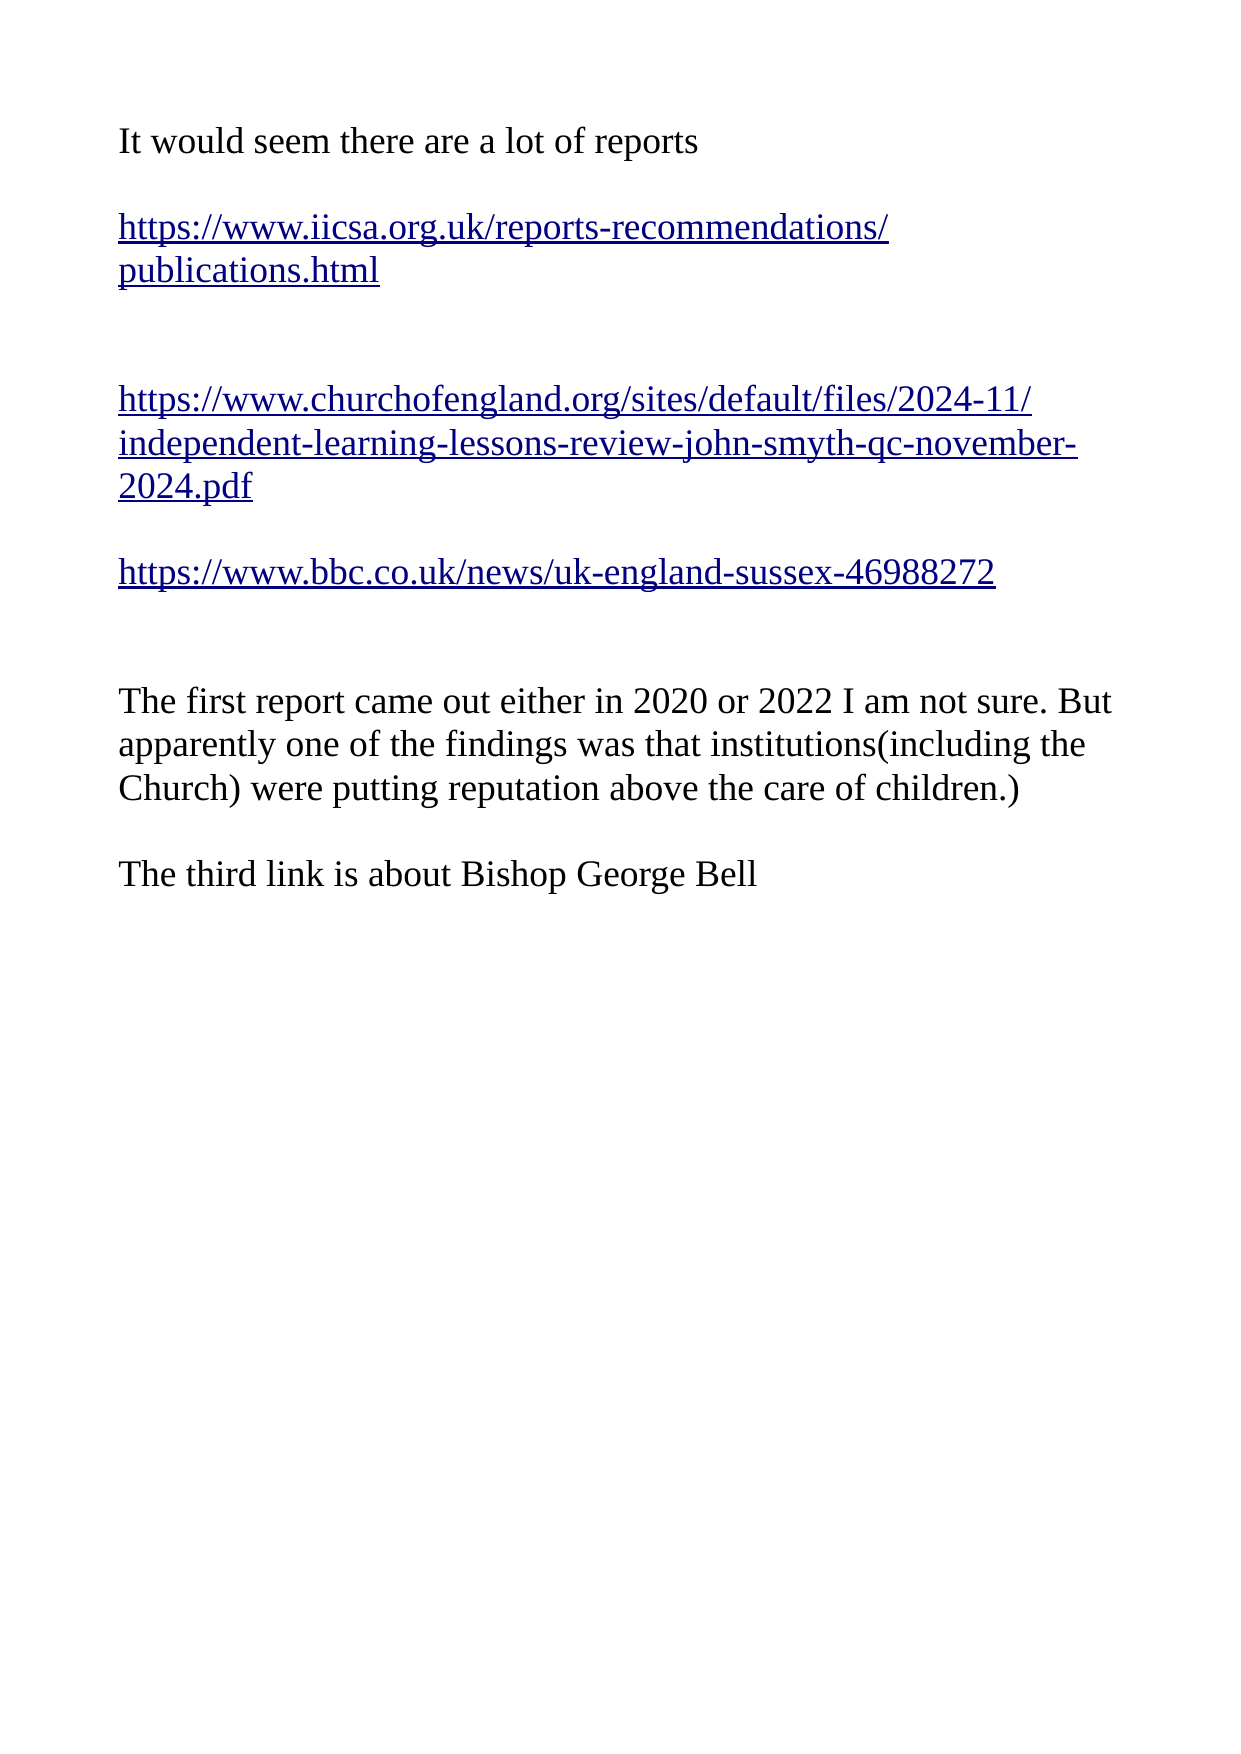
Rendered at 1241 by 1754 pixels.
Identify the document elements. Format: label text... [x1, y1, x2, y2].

text https://www.churchofengland.org/sites/default/files/2024-11/independent-learning-lessons-review-john-smyth-qc-november-2024.pdf [118, 377, 1122, 506]
text https://www.iicsa.org.uk/reports-recommendations/publications.html [118, 204, 1122, 291]
text https://www.bbc.co.uk/news/uk-england-sussex-46988272 [118, 549, 1122, 592]
text The third link is about Bishop George Bell [118, 851, 1122, 894]
text The first report came out either in 2020 or 2022 I am not sure. But apparently one of the findings was that institutions(including the Church) were putting reputation above the care of children.) [118, 679, 1122, 808]
text It would seem there are a lot of reports [118, 118, 1122, 161]
